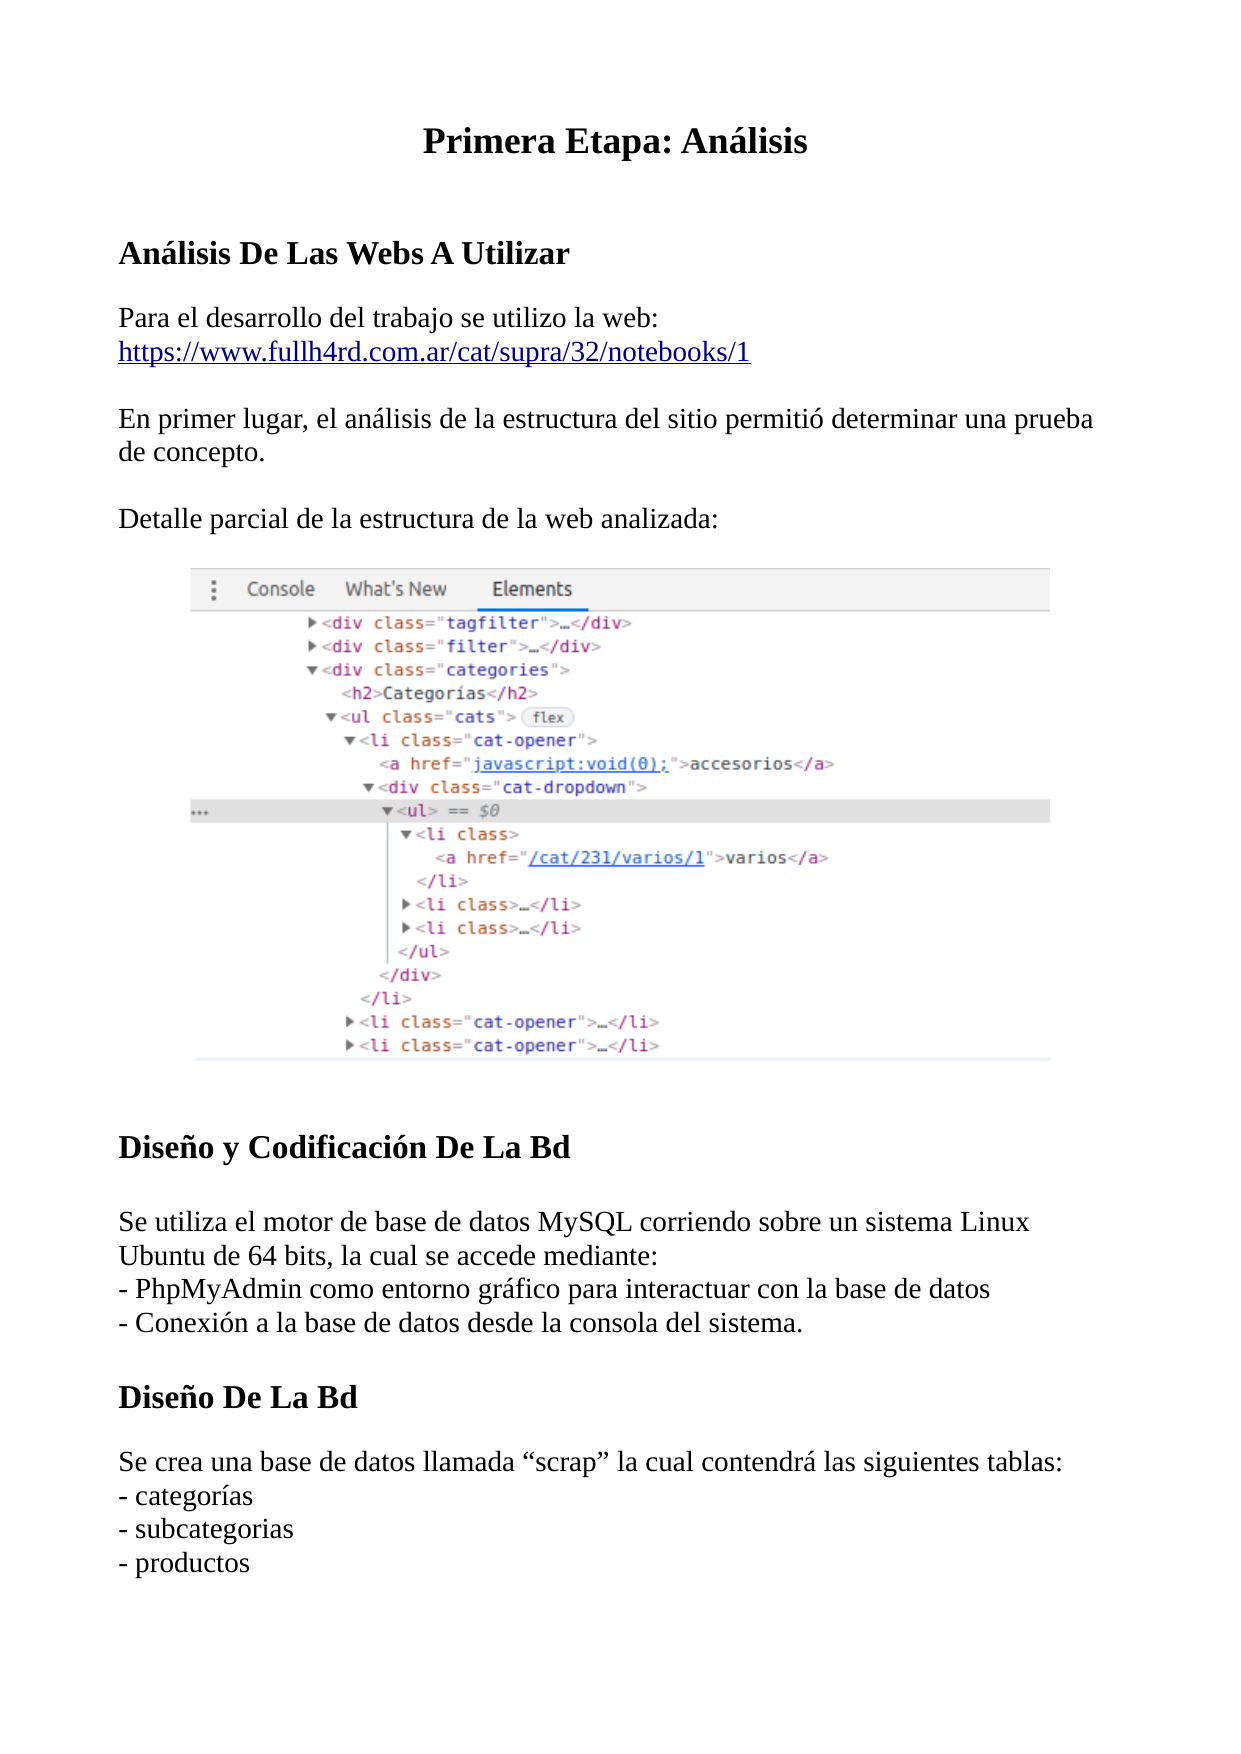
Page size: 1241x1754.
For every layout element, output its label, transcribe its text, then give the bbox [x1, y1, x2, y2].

text - PhpMyAdmin como entorno gráfico para interactuar con la base de datos [118, 1272, 1122, 1305]
text - categorías [118, 1478, 1122, 1511]
text - subcategorias [118, 1511, 1122, 1545]
text Detalle parcial de la estructura de la web analizada: [118, 501, 1122, 535]
text Primera Etapa: Análisis [118, 118, 1122, 161]
text Se utiliza el motor de base de datos MySQL corriendo sobre un sistema Linux Ubuntu de 64 bits, la cual se accede mediante: [118, 1166, 1122, 1272]
text Análisis De Las Webs A Utilizar [118, 233, 1122, 271]
text Diseño y Codificación De La Bd [118, 1128, 1122, 1166]
picture [190, 568, 1050, 1061]
text Para el desarrollo del trabajo se utilizo la web: https://www.fullh4rd.com.ar/cat/supra/32/notebooks/1 [118, 300, 1122, 367]
text Se crea una base de datos llamada “scrap” la cual contendrá las siguientes tablas: [118, 1444, 1122, 1478]
text - productos [118, 1545, 1122, 1578]
text Diseño De La Bd [118, 1377, 1122, 1415]
text En primer lugar, el análisis de la estructura del sitio permitió determinar una prueba de concepto. [118, 401, 1122, 468]
text - Conexión a la base de datos desde la consola del sistema. [118, 1305, 1122, 1339]
